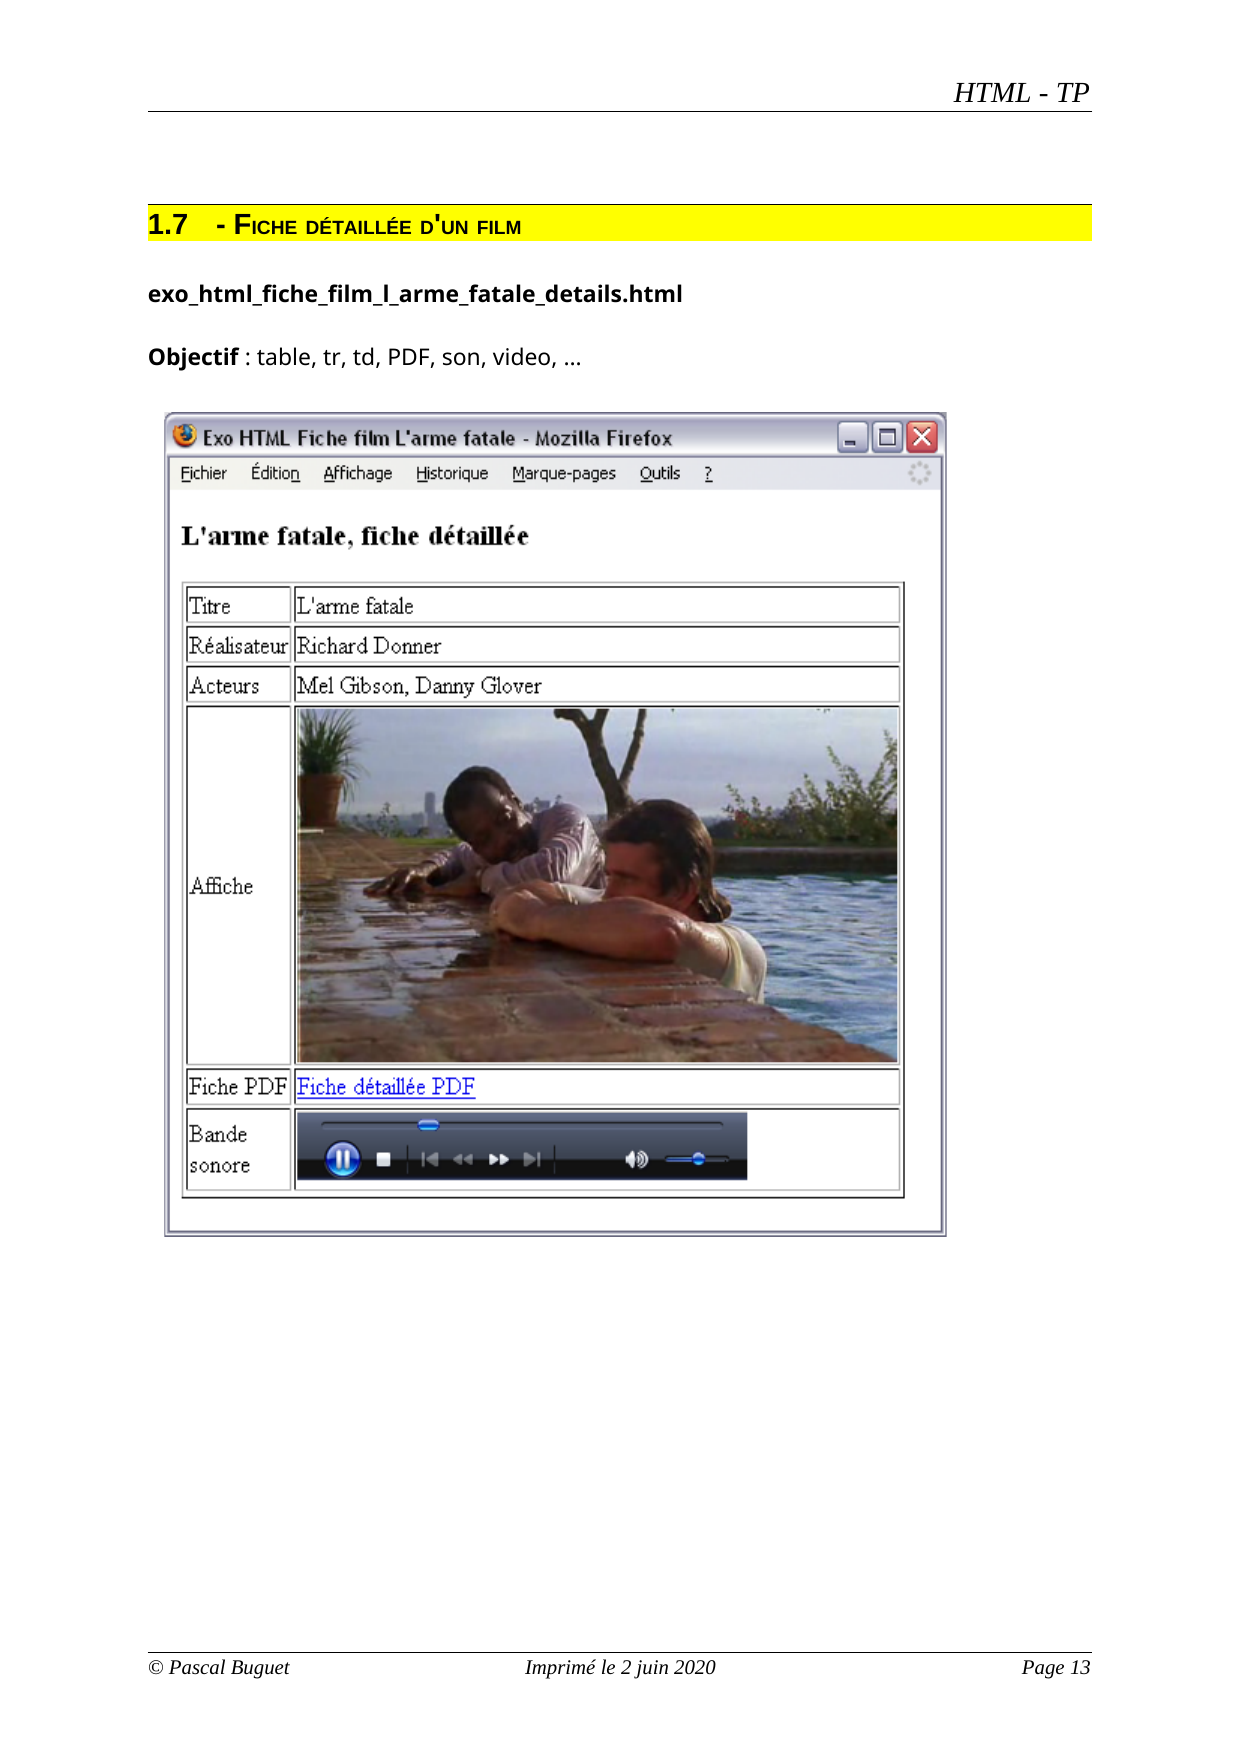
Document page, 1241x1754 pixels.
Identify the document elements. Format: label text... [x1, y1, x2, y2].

picture [164, 412, 947, 1237]
text exo_html_fiche_film_l_arme_fatale_details.html [148, 278, 1092, 309]
subtitle - Fiche détaillée d'un film [148, 205, 1092, 241]
text Objectif : table, tr, td, PDF, son, video, … [148, 341, 1092, 372]
